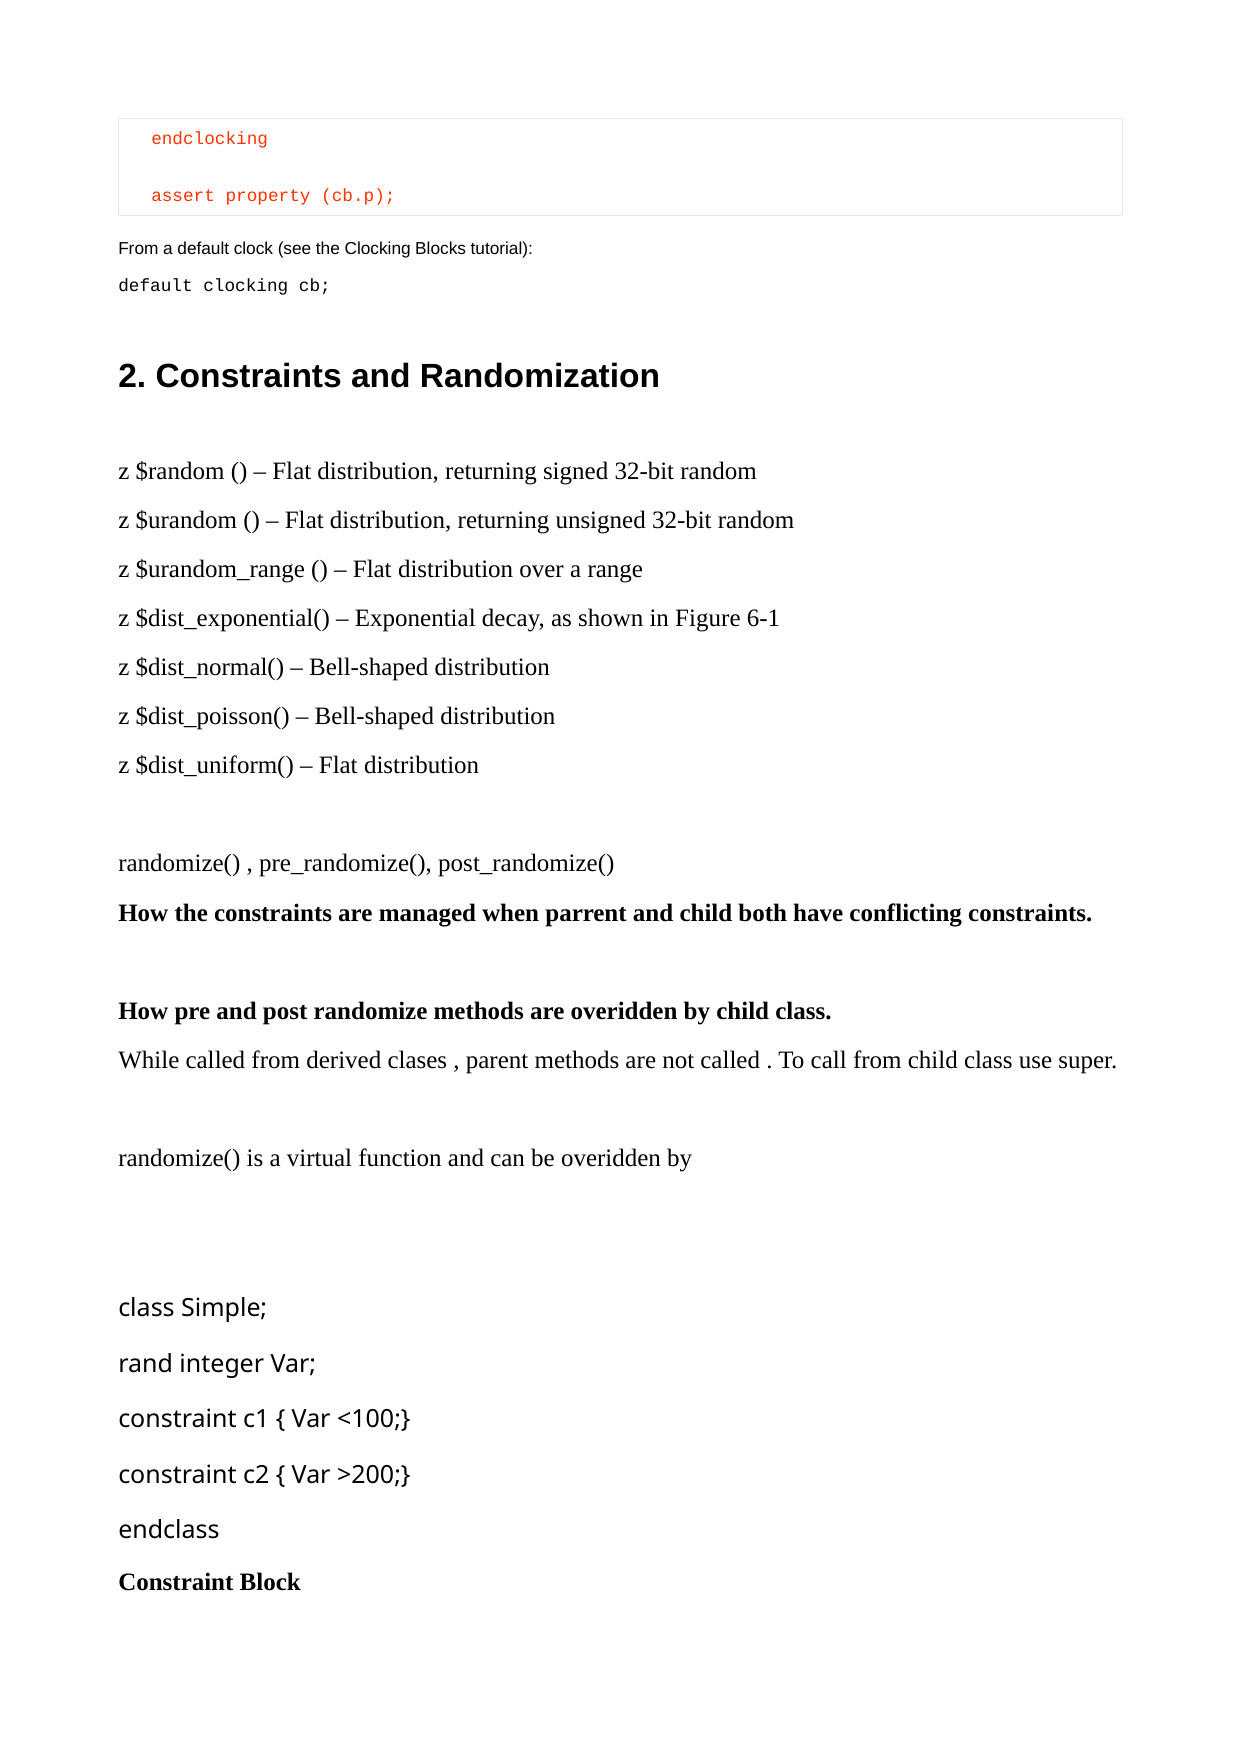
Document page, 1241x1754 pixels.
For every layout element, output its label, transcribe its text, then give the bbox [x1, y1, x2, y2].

text z $dist_normal() – Bell-shaped distribution [118, 652, 1122, 681]
text class Simple; [118, 1290, 1122, 1324]
text assert property (cb.p); [119, 174, 1122, 215]
text How pre and post randomize methods are overidden by child class. [118, 996, 1122, 1024]
text endclocking [119, 119, 1122, 151]
text z $random () – Flat distribution, returning signed 32-bit random [118, 456, 1122, 485]
text randomize() , pre_randomize(), post_randomize() [118, 848, 1122, 877]
text z $dist_uniform() – Flat distribution [118, 750, 1122, 779]
text From a default clock (see the Clocking Blocks tutorial): [118, 239, 1122, 258]
subtitle 2. Constraints and Randomization [118, 356, 1122, 394]
text Constraint Block [118, 1567, 1122, 1596]
text endclass [118, 1512, 1122, 1546]
text z $urandom_range () – Flat distribution over a range [118, 554, 1122, 583]
text How the constraints are managed when parrent and child both have conflicting constraints. [118, 898, 1122, 926]
text constraint c1 { Var <100;} [118, 1401, 1122, 1435]
text constraint c2 { Var >200;} [118, 1456, 1122, 1490]
text default clocking cb; [118, 277, 1122, 297]
text z $urandom () – Flat distribution, returning unsigned 32-bit random [118, 505, 1122, 534]
text rand integer Var; [118, 1346, 1122, 1379]
text While called from derived clases , parent methods are not called . To call from child class use super. [118, 1045, 1122, 1073]
text z $dist_poisson() – Bell-shaped distribution [118, 701, 1122, 730]
text z $dist_exponential() – Exponential decay, as shown in Figure 6-1 [118, 603, 1122, 632]
text randomize() is a virtual function and can be overidden by [118, 1143, 1122, 1172]
